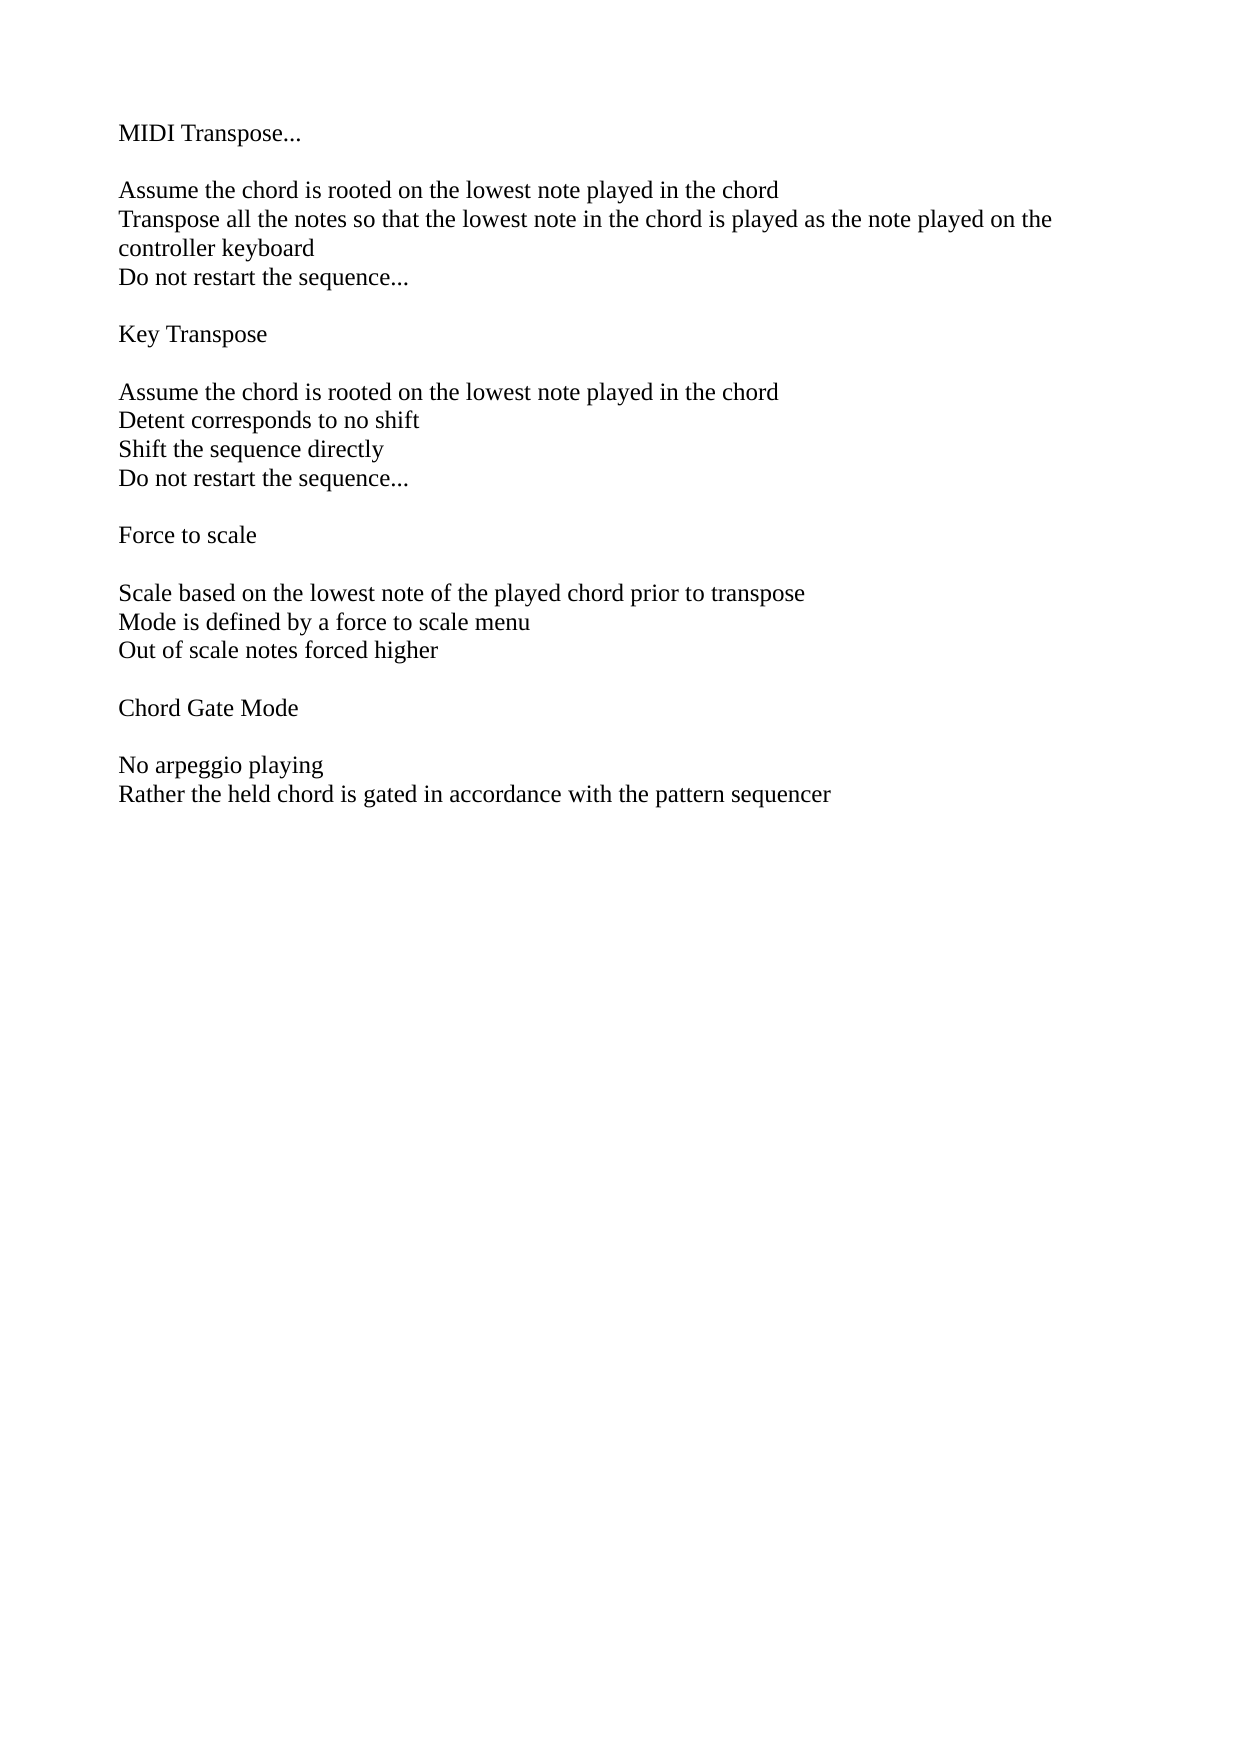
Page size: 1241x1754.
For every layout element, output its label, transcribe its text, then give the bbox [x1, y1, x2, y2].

text MIDI Transpose... [118, 118, 1122, 147]
text Chord Gate Mode [118, 693, 1122, 722]
text Shift the sequence directly [118, 434, 1122, 463]
text Out of scale notes forced higher [118, 636, 1122, 664]
text Mode is defined by a force to scale menu [118, 607, 1122, 636]
text No arpeggio playing [118, 751, 1122, 779]
text Assume the chord is rooted on the lowest note played in the chord [118, 377, 1122, 406]
text Force to scale [118, 521, 1122, 549]
text Do not restart the sequence... [118, 463, 1122, 492]
text Assume the chord is rooted on the lowest note played in the chord [118, 176, 1122, 204]
text Do not restart the sequence... [118, 262, 1122, 291]
text Rather the held chord is gated in accordance with the pattern sequencer [118, 779, 1122, 808]
text Scale based on the lowest note of the played chord prior to transpose [118, 578, 1122, 607]
text Key Transpose [118, 319, 1122, 348]
text Transpose all the notes so that the lowest note in the chord is played as the note played on the controller keyboard [118, 204, 1122, 262]
text Detent corresponds to no shift [118, 406, 1122, 434]
